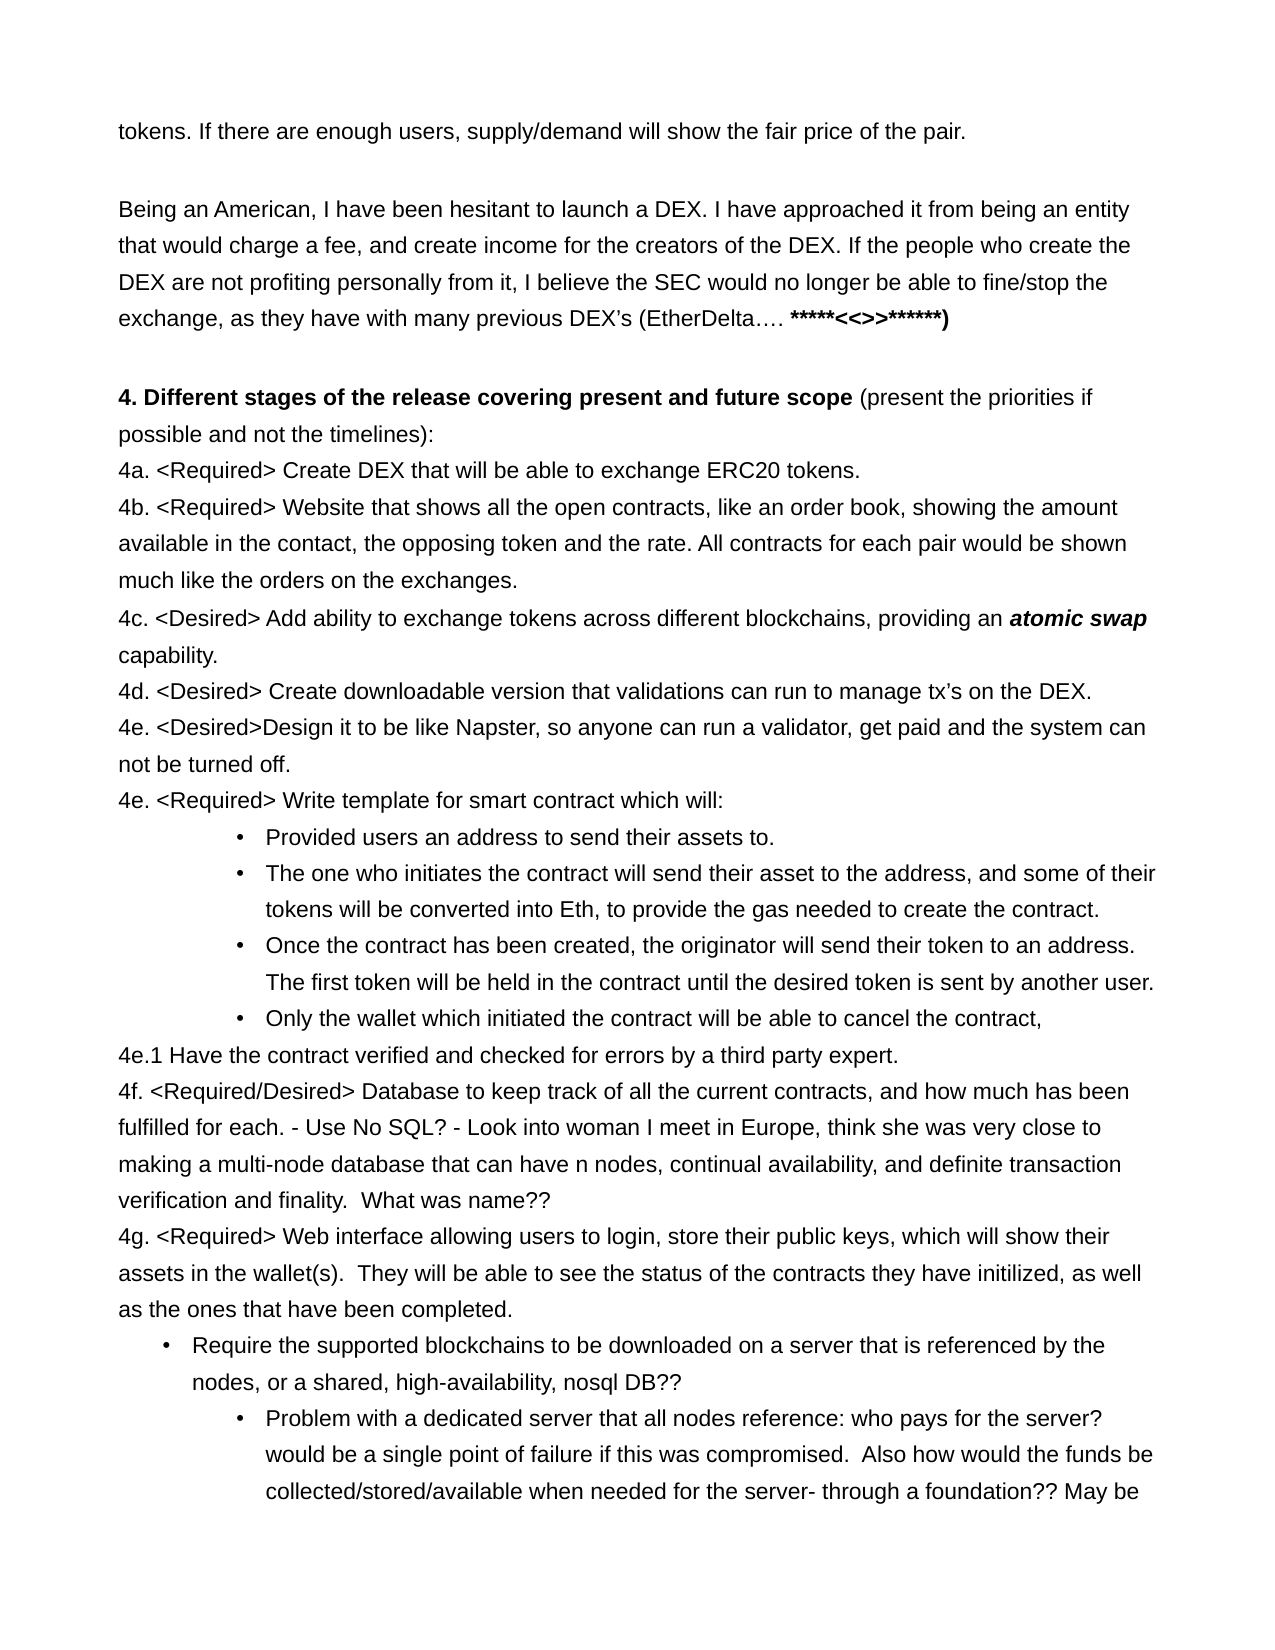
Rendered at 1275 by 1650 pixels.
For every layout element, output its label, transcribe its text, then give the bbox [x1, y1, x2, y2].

text 4g. <Required> Web interface allowing users to login, store their public keys, which will show their assets in the wallet(s). They will be able to see the status of the contracts they have initilized, as well as the ones that have been completed. [118, 1223, 1157, 1322]
text Being an American, I have been hesitant to launch a DEX. I have approached it from being an entity that would charge a fee, and create income for the creators of the DEX. If the people who create the DEX are not profiting personally from it, I believe the SEC would no longer be able to fine/stop the exchange, as they have with many previous DEX’s (EtherDelta…. *****<<>>******) [118, 196, 1157, 331]
text 4c. <Desired> Add ability to exchange tokens across different blockchains, providing an atomic swap capability. [118, 603, 1157, 668]
list Once the contract has been created, the originator will send their token to an address. The first token will be held in the contract until the desired token is sent by another user. [236, 932, 1157, 995]
list Problem with a dedicated server that all nodes reference: who pays for the server? would be a single point of failure if this was compromised. Also how would the funds be collected/stored/available when needed for the server- through a foundation?? May be [236, 1405, 1157, 1504]
text 4b. <Required> Website that shows all the open contracts, like an order book, showing the amount available in the contact, the opposing token and the rate. All contracts for each pair would be shown much like the orders on the exchanges. [118, 494, 1157, 593]
text tokens. If there are enough users, supply/demand will show the fair price of the pair. [118, 118, 1157, 144]
text 4e. <Required> Write template for smart contract which will: [118, 787, 1157, 813]
text 4d. <Desired> Create downloadable version that validations can run to manage tx’s on the DEX. [118, 678, 1157, 704]
text 4e.1 Have the contract verified and checked for errors by a third party expert. [118, 1042, 1157, 1068]
text 4a. <Required> Create DEX that will be able to exchange ERC20 tokens. [118, 457, 1157, 484]
list Provided users an address to send their assets to. [236, 823, 1157, 850]
text 4e. <Desired>Design it to be like Napster, so anyone can run a validator, get paid and the system can not be turned off. [118, 714, 1157, 777]
text 4f. <Required/Desired> Database to keep track of all the current contracts, and how much has been fulfilled for each. - Use No SQL? - Look into woman I meet in Europe, think she was very close to making a multi-node database that can have n nodes, continual availability, and definite transaction verification and finality. What was name?? [118, 1078, 1157, 1213]
list Require the supported blockchains to be downloaded on a server that is referenced by the nodes, or a shared, high-availability, nosql DB?? [162, 1332, 1157, 1395]
list The one who initiates the contract will send their asset to the address, and some of their tokens will be converted into Eth, to provide the gas needed to create the contract. [236, 860, 1157, 922]
list Only the wallet which initiated the contract will be able to cancel the contract, [236, 1005, 1157, 1032]
text 4. Different stages of the release covering present and future scope (present the priorities if possible and not the timelines): [118, 382, 1157, 447]
